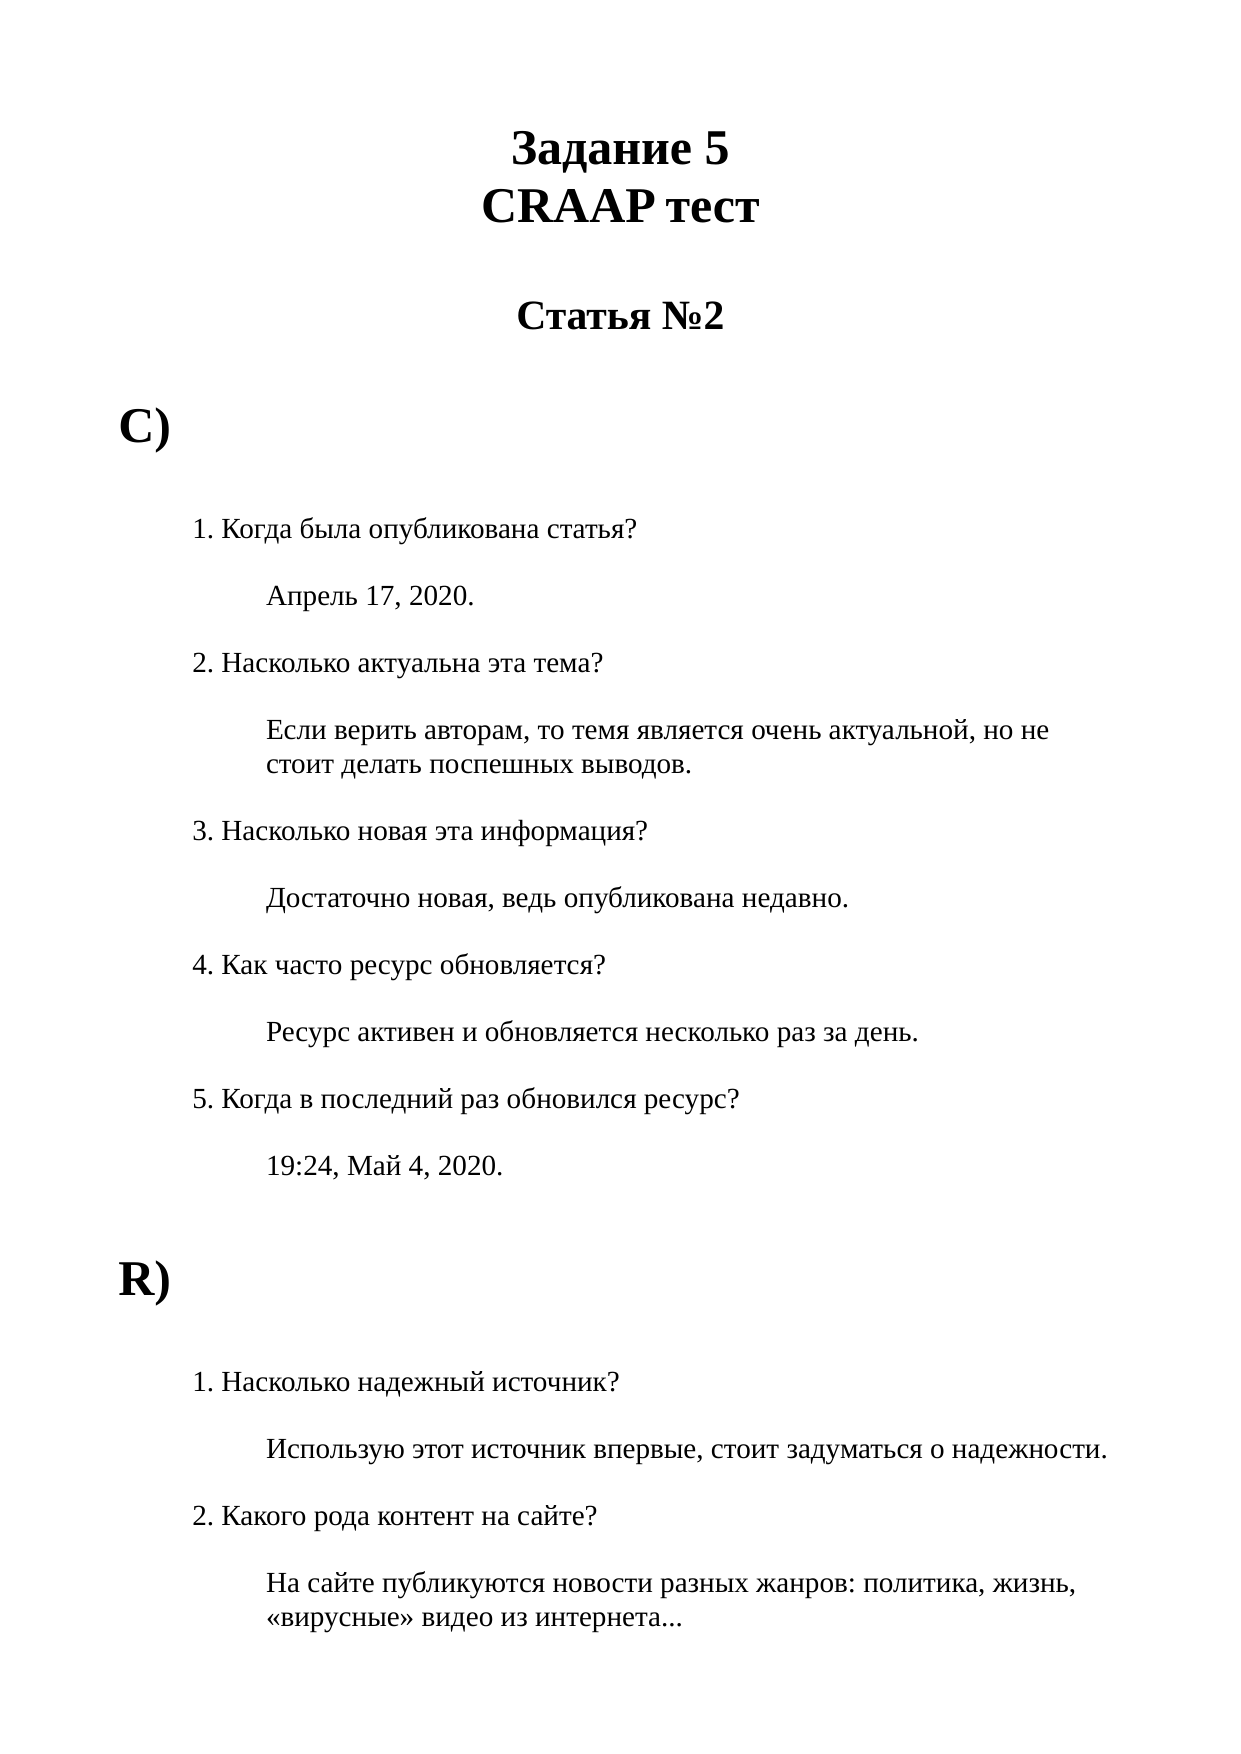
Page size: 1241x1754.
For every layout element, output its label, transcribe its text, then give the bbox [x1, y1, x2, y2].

text На сайте публикуются новости разных жанров: политика, жизнь, «вирусные» видео из интернета... [118, 1565, 1122, 1632]
text С) [118, 396, 1122, 453]
text 5. Когда в последний раз обновился ресурс? [118, 1081, 1122, 1115]
text 2. Какого рода контент на сайте? [118, 1498, 1122, 1532]
text Использую этот источник впервые, стоит задуматься о надежности. [118, 1431, 1122, 1464]
text Статья №2 [118, 291, 1122, 338]
text R) [118, 1249, 1122, 1306]
text Ресурс активен и обновляется несколько раз за день. [118, 1014, 1122, 1048]
text 3. Насколько новая эта информация? [118, 813, 1122, 846]
text Задание 5 [118, 118, 1122, 176]
text CRAAP тест [118, 176, 1122, 233]
text 1. Насколько надежный источник? [118, 1364, 1122, 1397]
text 2. Насколько актуальна эта тема? [118, 645, 1122, 679]
text Если верить авторам, то темя является очень актуальной, но не стоит делать поспешных выводов. [118, 712, 1122, 779]
text 1. Когда была опубликована статья? [118, 511, 1122, 544]
text 19:24, Май 4, 2020. [118, 1148, 1122, 1182]
text Достаточно новая, ведь опубликована недавно. [118, 880, 1122, 913]
text 4. Как часто ресурс обновляется? [118, 947, 1122, 981]
text Апрель 17, 2020. [118, 578, 1122, 612]
